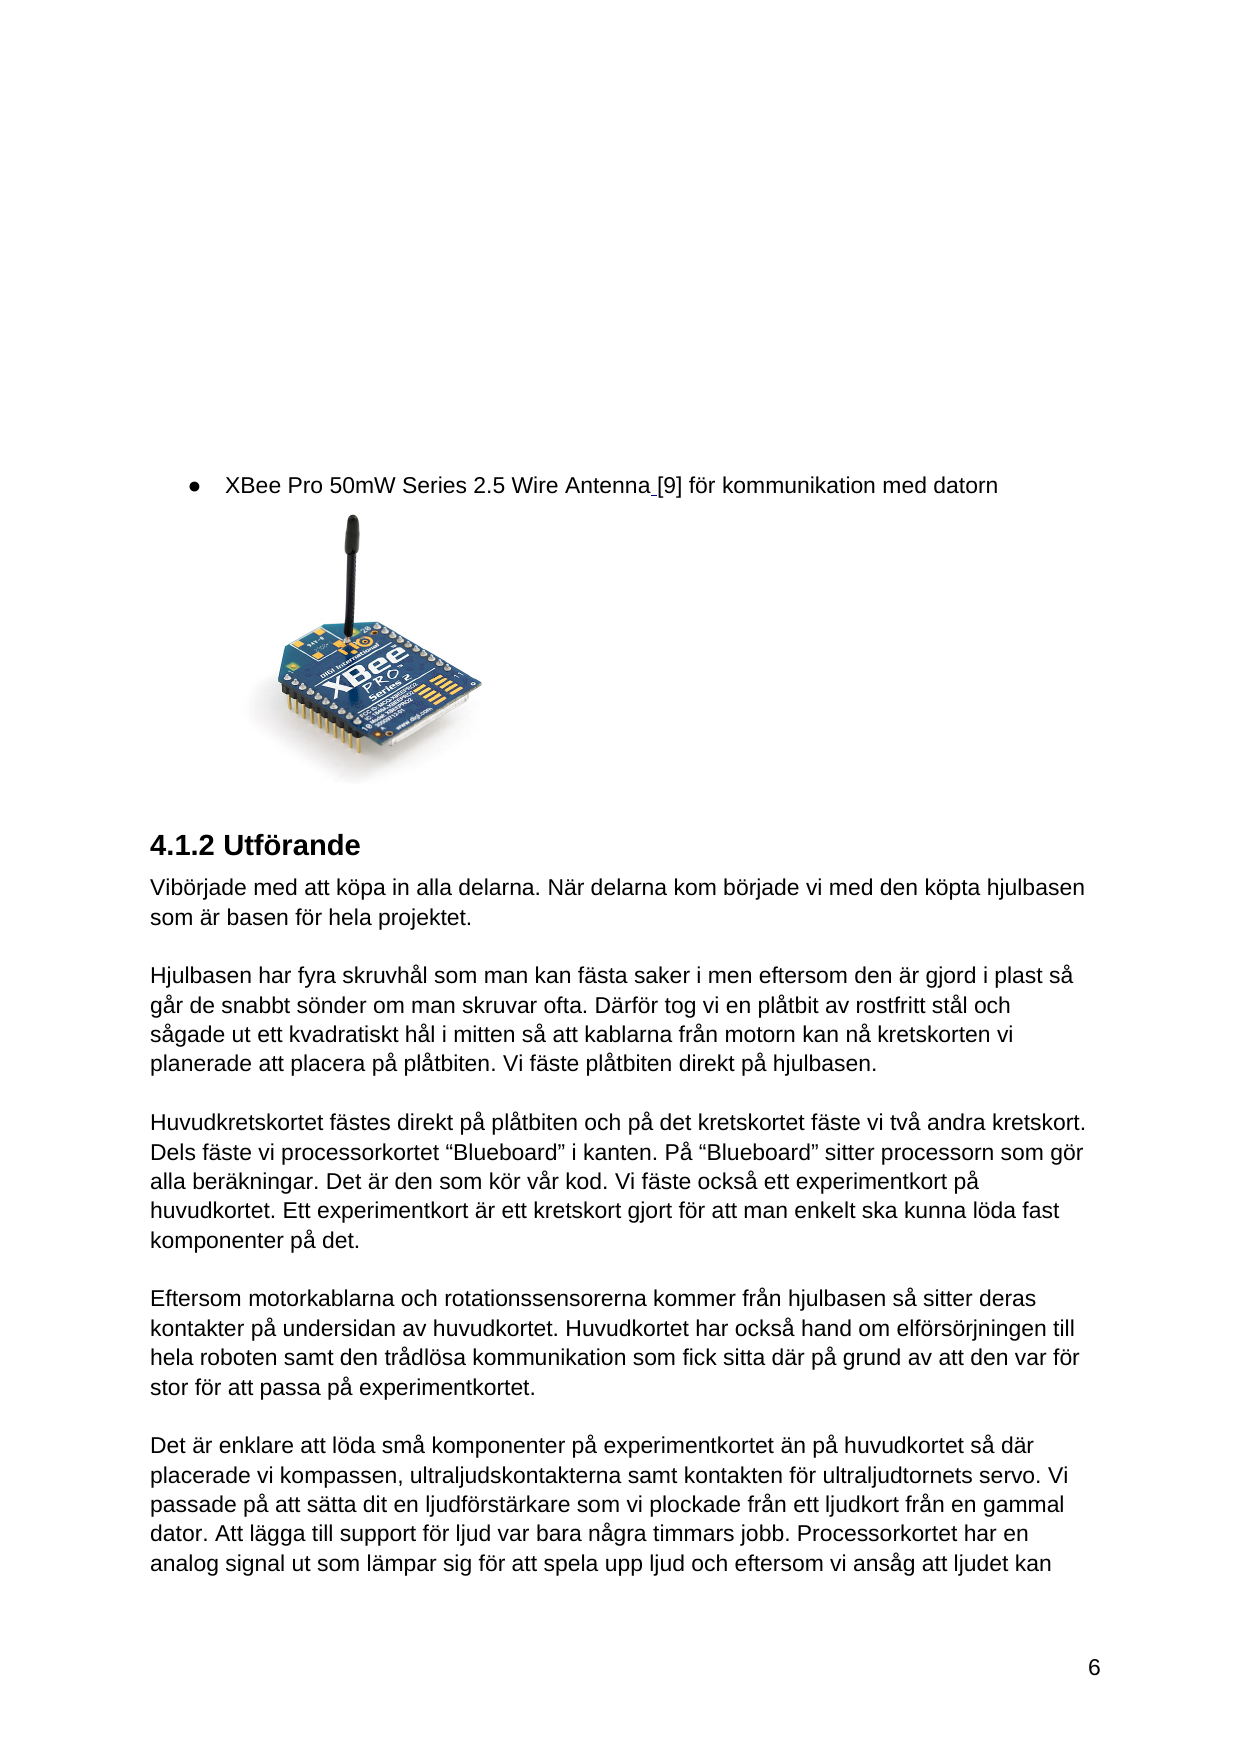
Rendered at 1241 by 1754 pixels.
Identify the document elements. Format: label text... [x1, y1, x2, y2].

list XBee Pro 50mW Series 2.5 Wire Antenna [9] för kommunikation med datorn [187, 473, 1090, 796]
text Hjulbasen har fyra skruvhål som man kan fästa saker i men eftersom den är gjord i plast så går de snabbt sönder om man skruvar ofta. Därför tog vi en plåtbit av rostfritt stål och sågade ut ett kvadratiskt hål i mitten så att kablarna från motorn kan nå kretskorten vi planerade att placera på plåtbiten. Vi fäste plåtbiten direkt på hjulbasen. [150, 963, 1090, 1077]
text Huvudkretskortet fästes direkt på plåtbiten och på det kretskortet fäste vi två andra kretskort. Dels fäste vi processorkortet “Blueboard” i kanten. På “Blueboard” sitter processorn som gör alla beräkningar. Det är den som kör vår kod. Vi fäste också ett experimentkort på huvudkortet. Ett experimentkort är ett kretskort gjort för att man enkelt ska kunna löda fast komponenter på det. [150, 1110, 1090, 1253]
text Vibörjade med att köpa in alla delarna. När delarna kom började vi med den köpta hjulbasen som är basen för hela projektet. [150, 875, 1090, 930]
text Eftersom motorkablarna och rotationssensorerna kommer från hjulbasen så sitter deras kontakter på undersidan av huvudkortet. Huvudkortet har också hand om elförsörjningen till hela roboten samt den trådlösa kommunikation som fick sitta där på grund av att den var för stor för att passa på experimentkortet. [150, 1286, 1090, 1400]
picture [225, 502, 519, 797]
subtitle 4.1.2 Utförande [150, 829, 1090, 862]
text Det är enklare att löda små komponenter på experimentkortet än på huvudkortet så där placerade vi kompassen, ultraljudskontakterna samt kontakten för ultraljudtornets servo. Vi passade på att sätta dit en ljudförstärkare som vi plockade från ett ljudkort från en gammal dator. Att lägga till support för ljud var bara några timmars jobb. Processorkortet har en analog signal ut som lämpar sig för att spela upp ljud och eftersom vi ansåg att ljudet kan [150, 1433, 1090, 1576]
